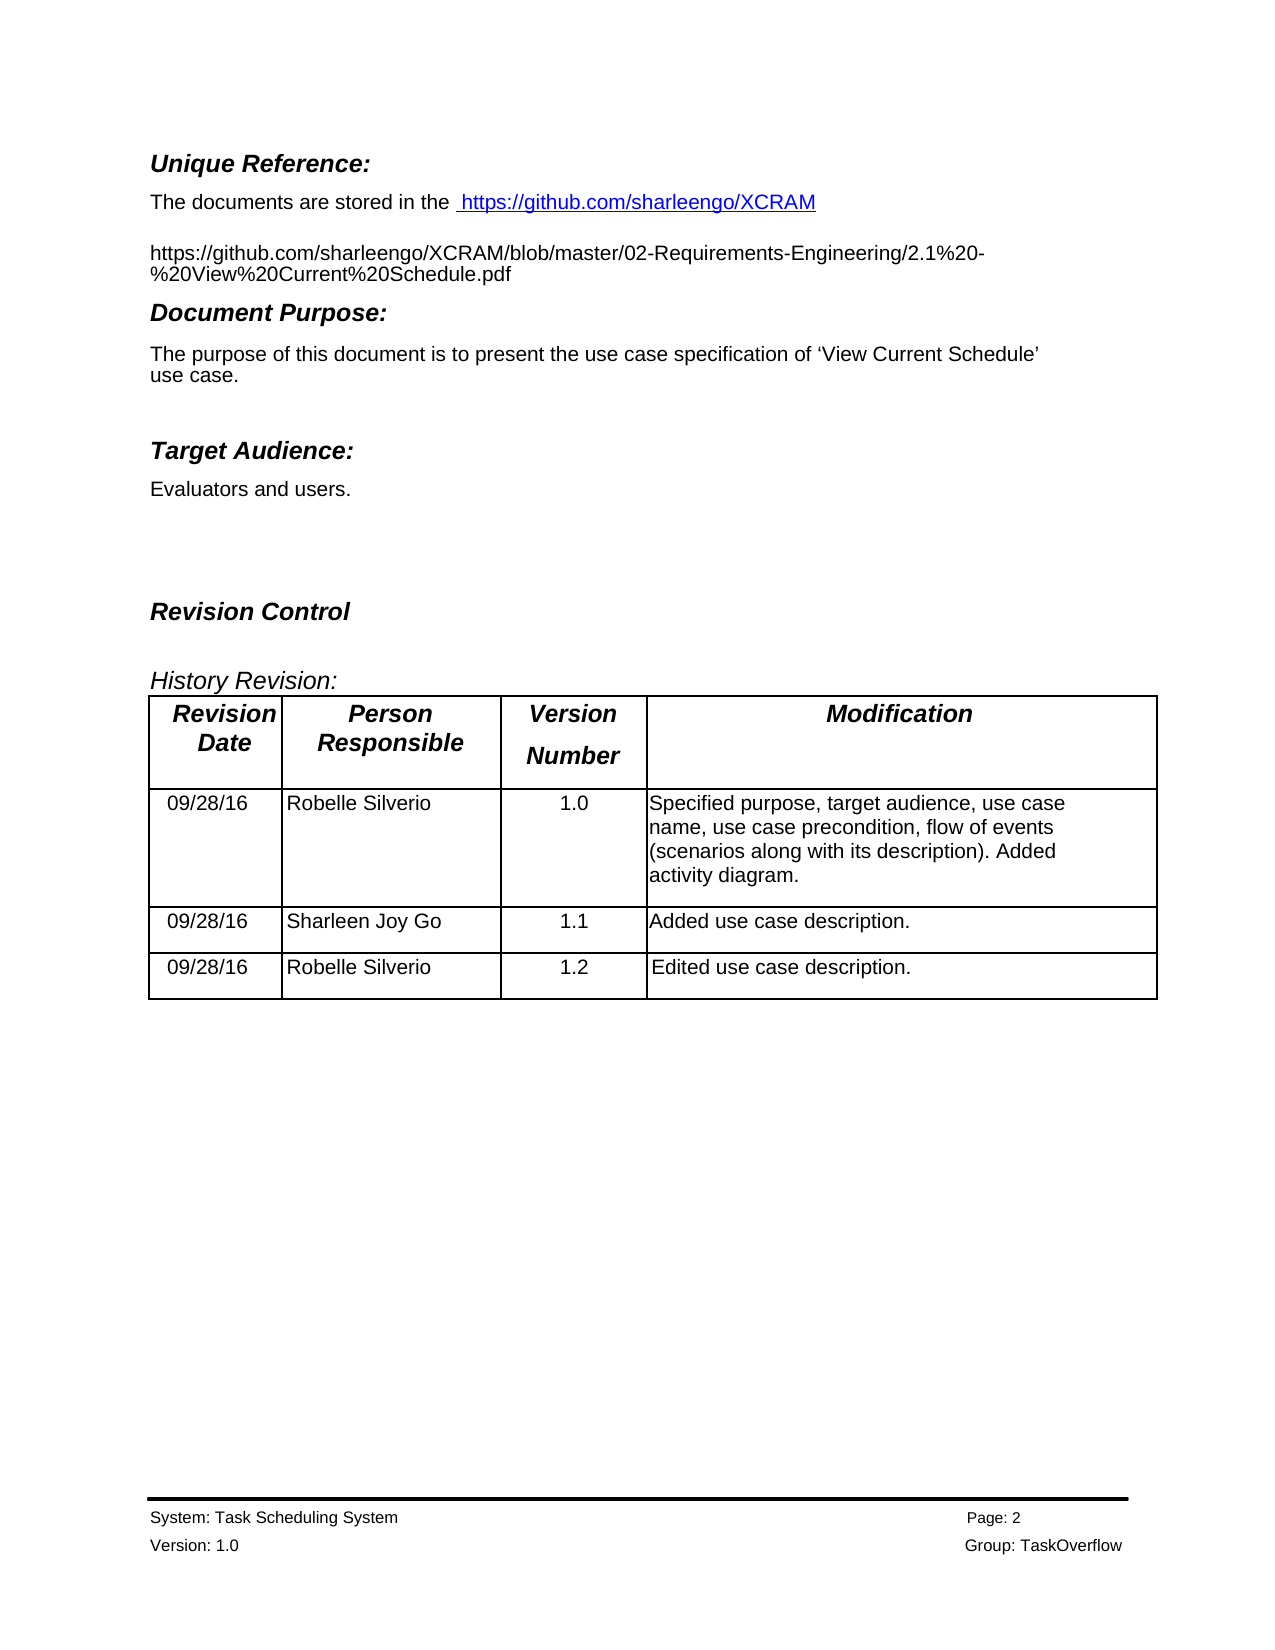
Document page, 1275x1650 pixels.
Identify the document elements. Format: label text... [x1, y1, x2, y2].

table_cell [283, 815, 500, 839]
table_cell Robelle Silverio [283, 790, 500, 815]
text Version: 1.0 Group: TaskOverflow [150, 1529, 1154, 1557]
table_cell [648, 979, 1156, 998]
table_cell Robelle Silverio [283, 954, 500, 979]
table_cell Specified purpose, target audience, use case [648, 790, 1156, 815]
table_cell [283, 863, 500, 887]
text Unique Reference: [150, 149, 1154, 178]
table_header Person [283, 697, 500, 728]
text The documents are stored in the https://github.com/sharleengo/XCRAM [150, 191, 1154, 214]
table_cell [283, 979, 500, 998]
table_cell 09/28/16 [150, 790, 281, 815]
table_cell [283, 757, 500, 769]
table_header Modification [648, 697, 1156, 728]
table_cell Sharleen Joy Go [283, 908, 500, 933]
table_cell [283, 933, 500, 952]
table_cell 1.0 [502, 790, 646, 815]
table_cell [283, 769, 500, 788]
table_cell [648, 769, 1156, 788]
table_cell [150, 839, 281, 863]
table_cell [150, 757, 281, 769]
table_cell [648, 728, 1156, 757]
table_cell [150, 815, 281, 839]
table_cell Responsible [283, 728, 500, 757]
table_cell [648, 887, 1156, 906]
table_header Revision [150, 697, 281, 728]
table_cell (scenarios along with its description). Added [648, 839, 1156, 863]
table_cell [150, 887, 281, 906]
table_cell [150, 933, 281, 952]
table_cell Added use case description. [648, 908, 1156, 933]
table_cell 09/28/16 [150, 908, 281, 933]
table_cell [502, 815, 646, 839]
text Target Audience: [150, 436, 1154, 465]
text Document Purpose: [150, 298, 1154, 327]
table_cell [502, 887, 646, 906]
table_cell [502, 769, 646, 788]
table_header Version [502, 697, 646, 728]
table_cell [502, 839, 646, 863]
table_cell 1.1 [502, 908, 646, 933]
table_cell [502, 979, 646, 998]
text The purpose of this document is to present the use case specification of ‘View Current Schedule’ use case. [150, 344, 1077, 387]
text History Revision: [150, 666, 1154, 695]
table_cell [502, 933, 646, 952]
table_cell activity diagram. [648, 863, 1156, 887]
table_cell Date [150, 728, 281, 757]
table_cell 1.2 [502, 954, 646, 979]
table_cell [648, 933, 1156, 952]
text System: Task Scheduling System Page: 2 [150, 1501, 1154, 1529]
text Revision Control [150, 596, 1154, 625]
text https://github.com/sharleengo/XCRAM/blob/master/02-Requirements-Engineering/2.1%20-%20View%20Current%20Schedule.pdf [150, 243, 987, 286]
table_cell name, use case precondition, flow of events [648, 815, 1156, 839]
table_cell [150, 979, 281, 998]
table_cell [150, 769, 281, 788]
table_cell Edited use case description. [648, 954, 1156, 979]
table_cell [150, 863, 281, 887]
table_cell Number [502, 728, 646, 769]
table_cell 09/28/16 [150, 954, 281, 979]
table_cell [283, 839, 500, 863]
table_cell [648, 757, 1156, 769]
table_cell [502, 863, 646, 887]
table_cell [283, 887, 500, 906]
text Evaluators and users. [150, 478, 1154, 501]
